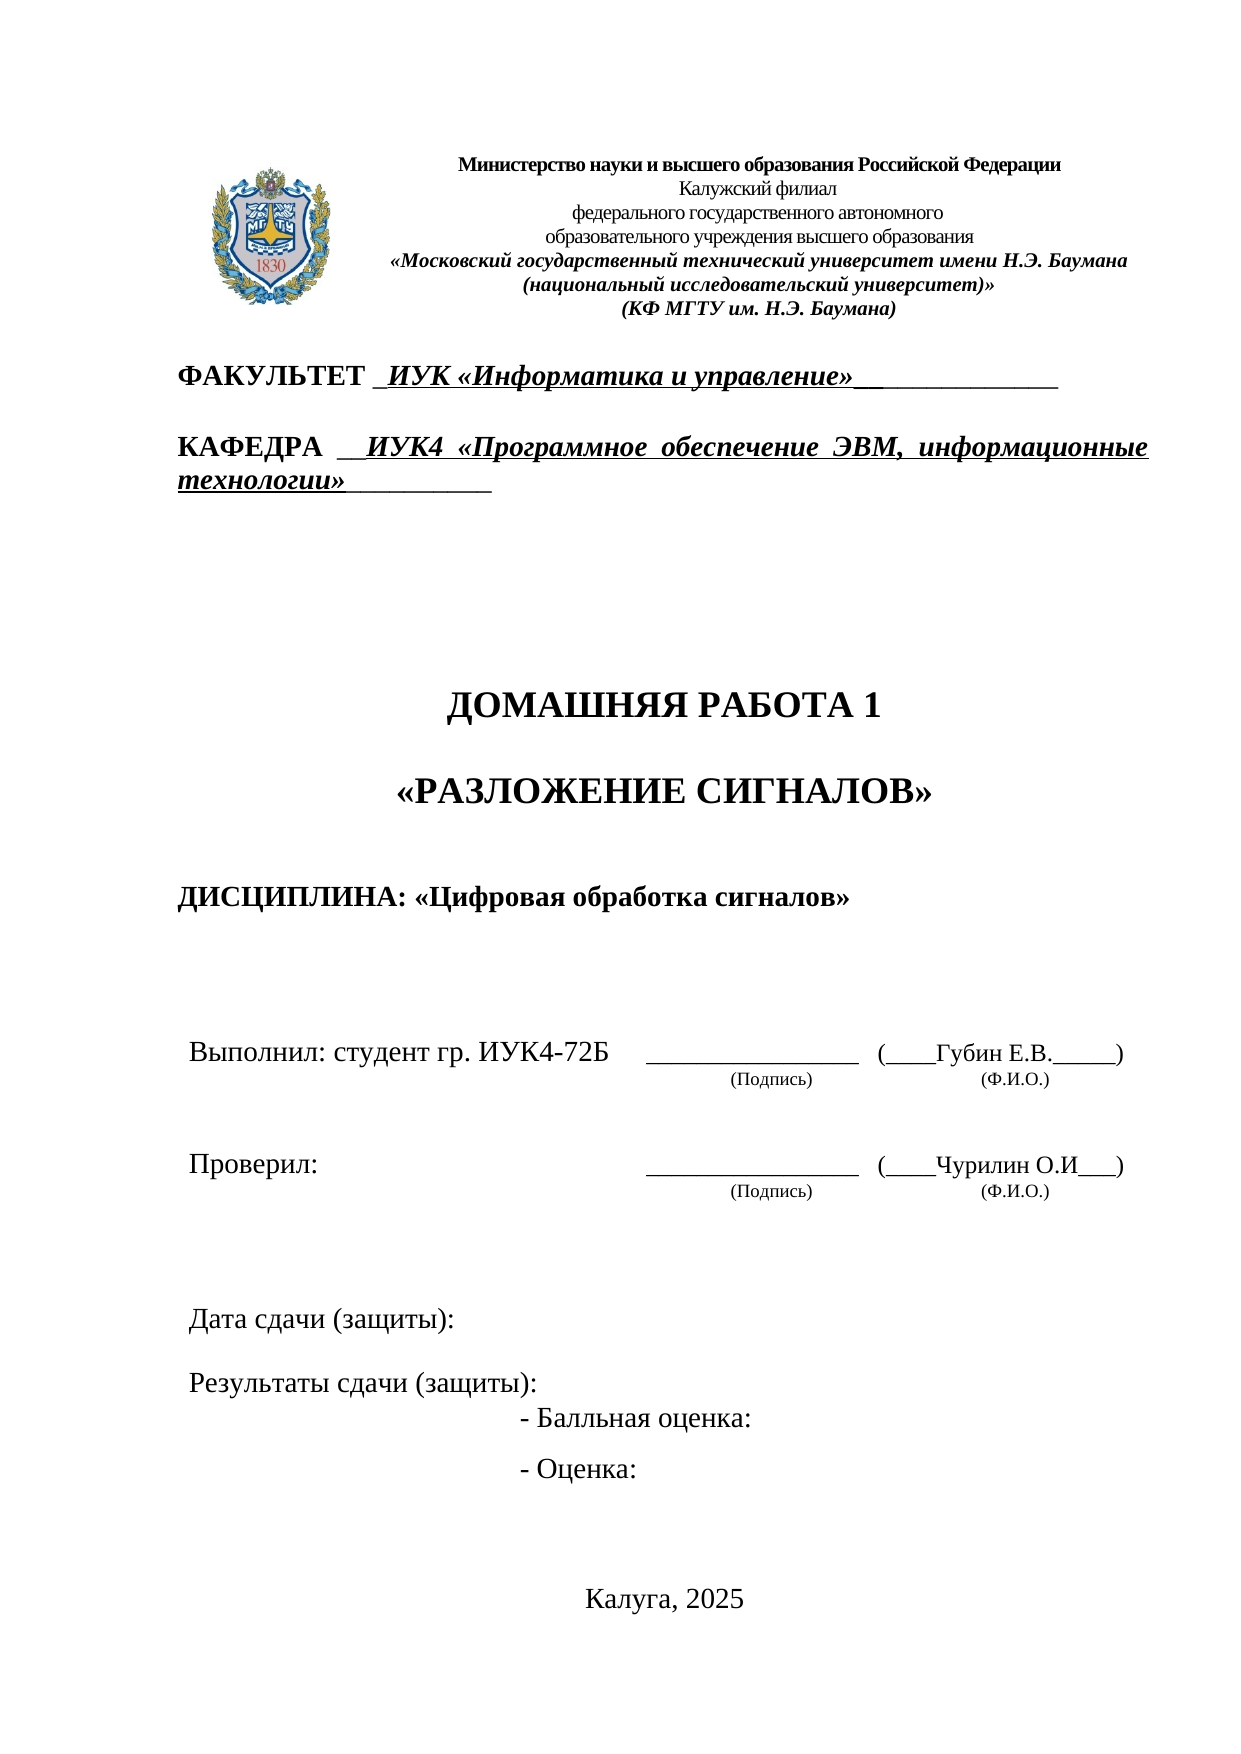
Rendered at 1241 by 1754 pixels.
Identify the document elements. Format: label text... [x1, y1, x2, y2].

table_header _________________ (____Губин Е.В._____) (Подпись) (Ф.И.О.) [635, 1013, 1174, 1125]
text КАФЕДРА __ИУК4 «Программное обеспечение ЭВМ, информационные технологии»__________ [177, 429, 1152, 496]
table_cell _________________ (____Чурилин О.И___) (Подпись) (Ф.И.О.) [635, 1125, 1174, 1237]
text ДИСЦИПЛИНА: «Цифровая обработка сигналов» [177, 879, 1152, 913]
text Калуга, 2025 [177, 1581, 1152, 1615]
table_cell [177, 1400, 508, 1514]
table_cell - Балльная оценка: - Оценка: [508, 1400, 1174, 1514]
text «РАЗЛОЖЕНИЕ СИГНАЛОВ» [177, 769, 1152, 812]
text ДОМАШНЯЯ РАБОТА 1 [177, 683, 1152, 726]
table_header [189, 152, 354, 320]
table_cell Дата сдачи (защиты): Результаты сдачи (защиты): [177, 1238, 1174, 1400]
table_header Выполнил: студент гр. ИУК4-72Б [177, 1013, 635, 1125]
table_cell Проверил: [177, 1125, 635, 1237]
table_header Министерство науки и высшего образования Российской Федерации Калужский филиал федерального государственного автономного образовательного учреждения высшего образования «Московский государственный технический университет имени Н.Э. Баумана (национальный исследовательский университет)» (КФ МГТУ им. Н.Э. Баумана) [354, 152, 1166, 320]
text ФАКУЛЬТЕТ _ИУК «Информатика и управление»______________ [177, 358, 1152, 391]
